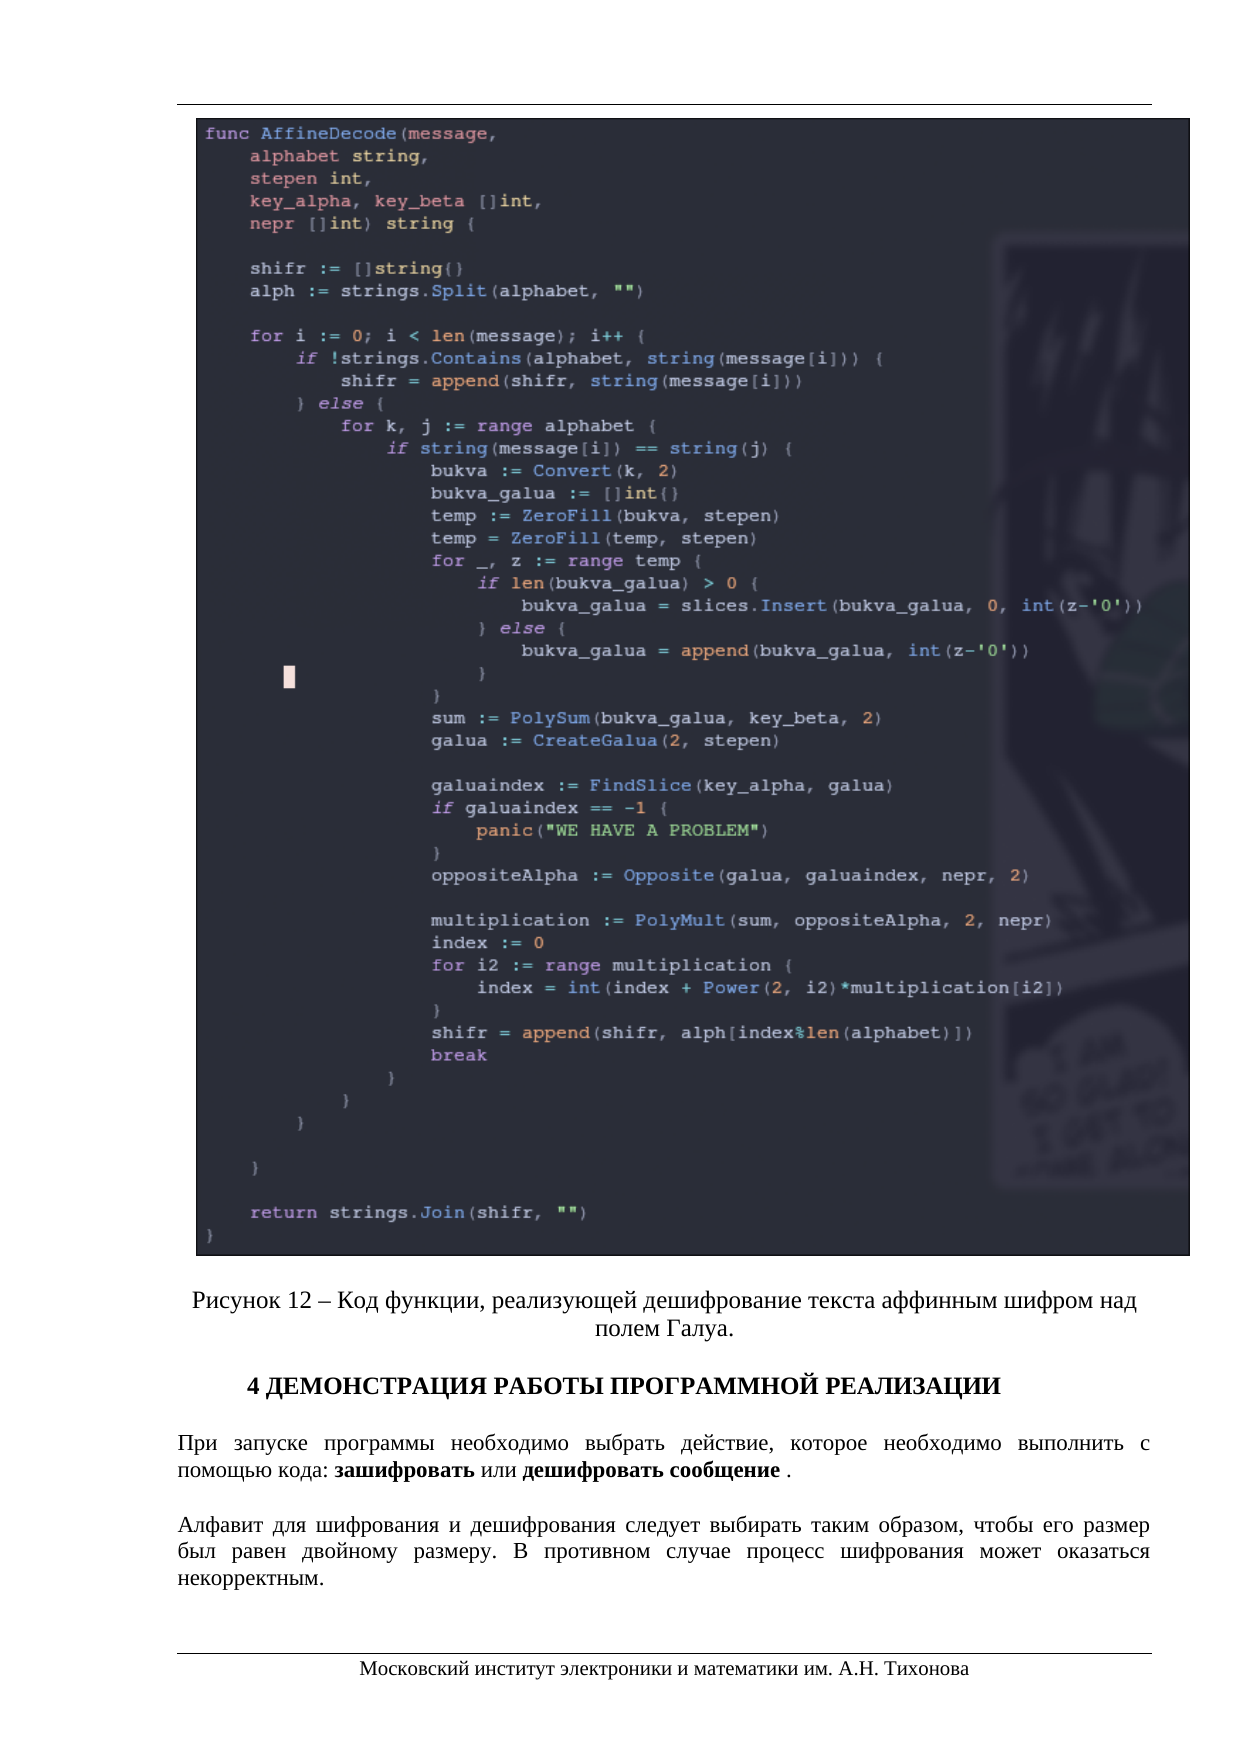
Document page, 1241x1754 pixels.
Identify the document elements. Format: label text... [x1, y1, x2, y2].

picture [196, 118, 1190, 1256]
text Алфавит для шифрования и дешифрования следует выбирать таким образом, чтобы его размер был равен двойному размеру. В противном случае процесс шифрования может оказаться некорректным. [177, 1511, 1152, 1590]
subtitle 4 ДЕМОНСТРАЦИЯ РАБОТЫ ПРОГРАММНОЙ РЕАЛИЗАЦИИ [247, 1371, 1152, 1400]
text При запуске программы необходимо выбрать действие, которое необходимо выполнить с помощью кода: зашифровать или дешифровать сообщение . [177, 1429, 1152, 1482]
text Рисунок 12 – Код функции, реализующей дешифрование текста аффинным шифром над полем Галуа. [177, 1285, 1152, 1342]
